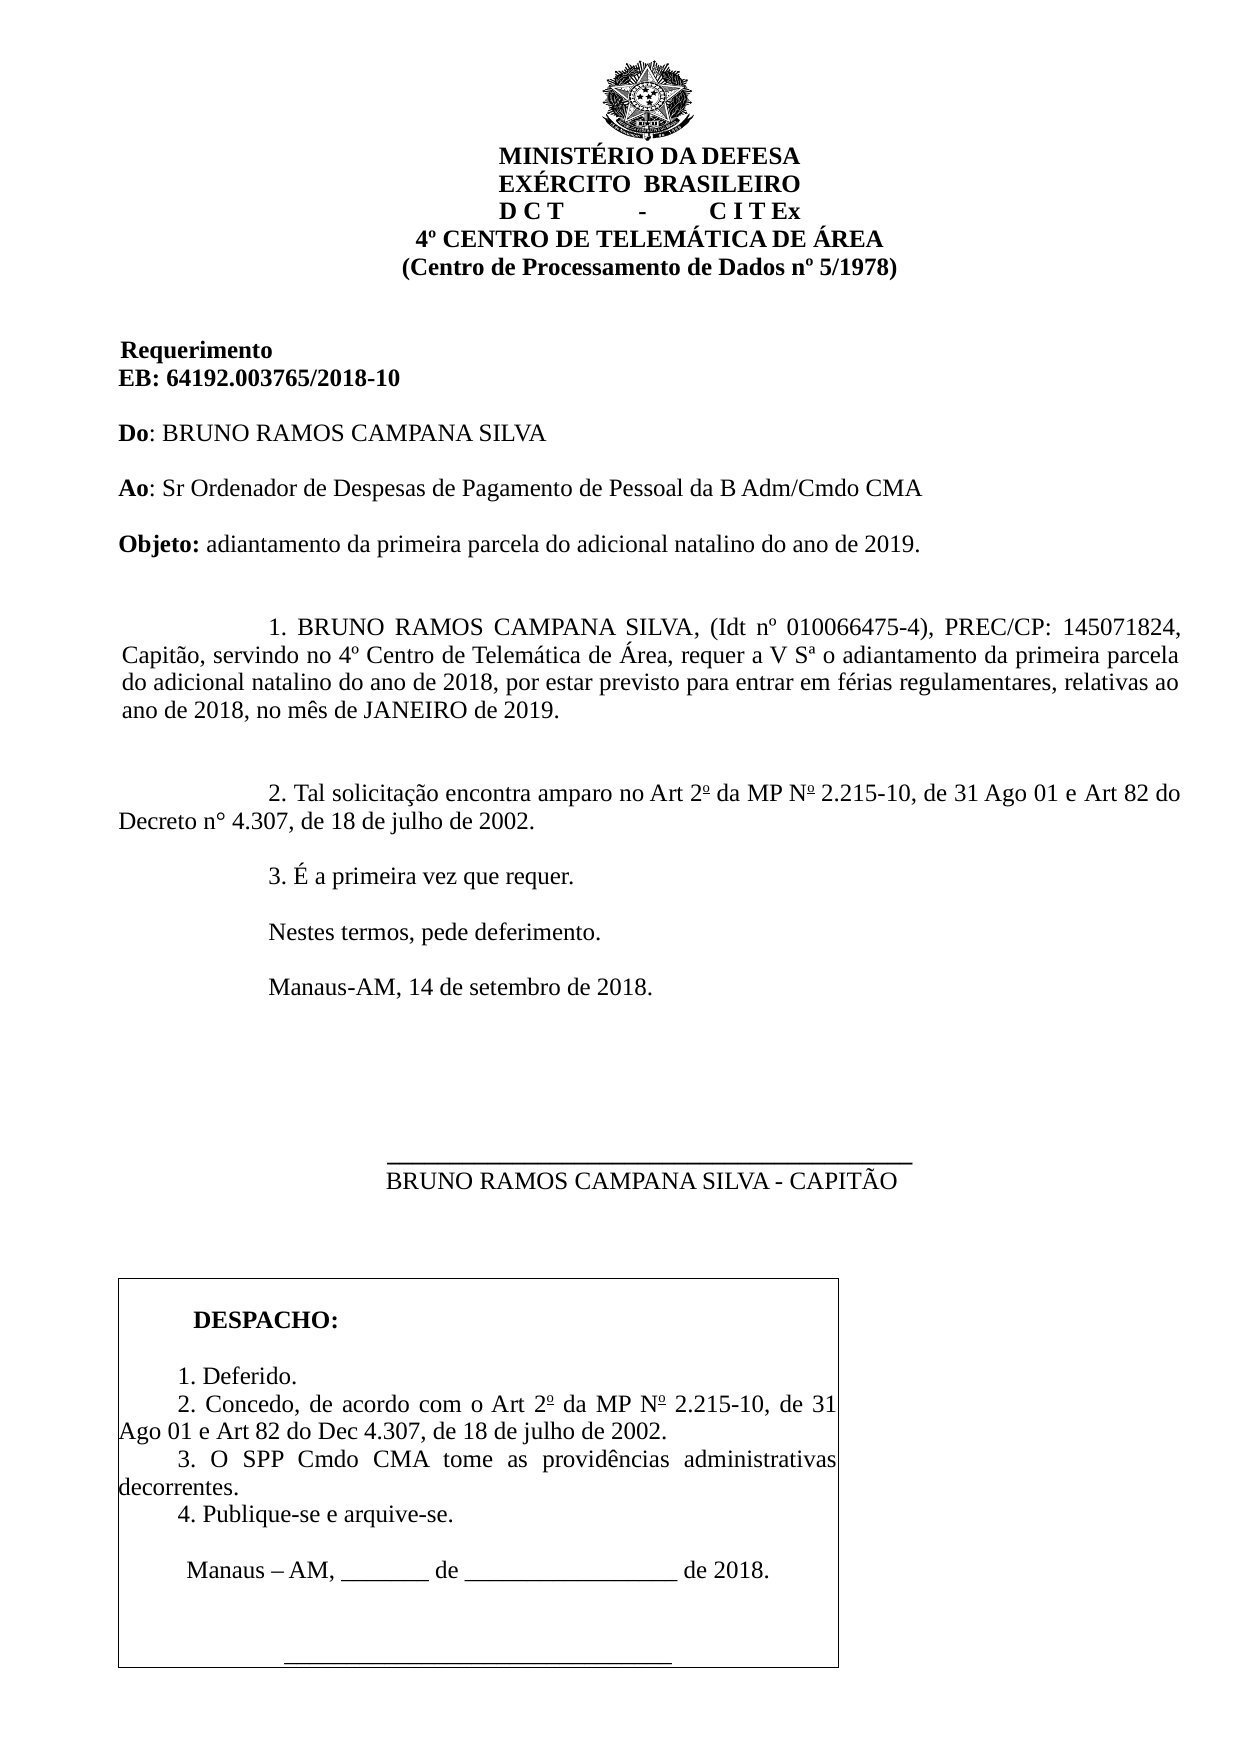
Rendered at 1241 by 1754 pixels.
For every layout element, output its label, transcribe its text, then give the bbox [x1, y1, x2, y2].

text Nestes termos, pede deferimento. [118, 918, 1181, 946]
text Manaus-AM, 14 de setembro de 2018. [118, 973, 1181, 1001]
text 2. Tal solicitação encontra amparo no Art 2o da MP No 2.215-10, de 31 Ago 01 e Art 82 do Decreto n° 4.307, de 18 de julho de 2002. [118, 779, 1181, 835]
text Requerimento [120, 336, 1181, 364]
text __________________________________________ [118, 1139, 1181, 1167]
text (Centro de Processamento de Dados nº 5/1978) [118, 253, 1181, 281]
text EXÉRCITO BRASILEIRO [118, 170, 1181, 197]
text MINISTÉRIO DA DEFESA [118, 59, 1181, 170]
text Ao: Sr Ordenador de Despesas de Pagamento de Pessoal da B Adm/Cmdo CMA [118, 474, 1181, 502]
text Do: BRUNO RAMOS CAMPANA SILVA [118, 419, 1181, 447]
table_header DESPACHO: 1. Deferido. 2. Concedo, de acordo com o Art 2o da MP No 2.215-10, de 31 Ago 01 e Art 82 do Dec 4.307, de 18 de julho de 2002. 3. O SPP Cmdo CMA tome as providências administrativas decorrentes. 4. Publique-se e arquive-se. Manaus – AM, _______ de _________________ de 2018. _______________________________ [119, 1279, 838, 1667]
text EB: 64192.003765/2018-10 [118, 364, 1181, 391]
text 4º CENTRO DE TELEMÁTICA DE ÁREA [118, 225, 1181, 253]
text BRUNO RAMOS CAMPANA SILVA - CAPITÃO [65, 1167, 1181, 1195]
text 3. É a primeira vez que requer. [118, 862, 1181, 890]
subtitle D C T - C I T Ex [118, 197, 1181, 225]
text 1. BRUNO RAMOS CAMPANA SILVA, (Idt nº 010066475-4), PREC/CP: 145071824, Capitão, servindo no 4º Centro de Telemática de Área, requer a V Sª o adiantamento da primeira parcela do adicional natalino do ano de 2018, por estar previsto para entrar em férias regulamentares, relativas ao ano de 2018, no mês de JANEIRO de 2019. [65, 613, 1181, 724]
text Objeto: adiantamento da primeira parcela do adicional natalino do ano de 2019. [118, 530, 1181, 558]
